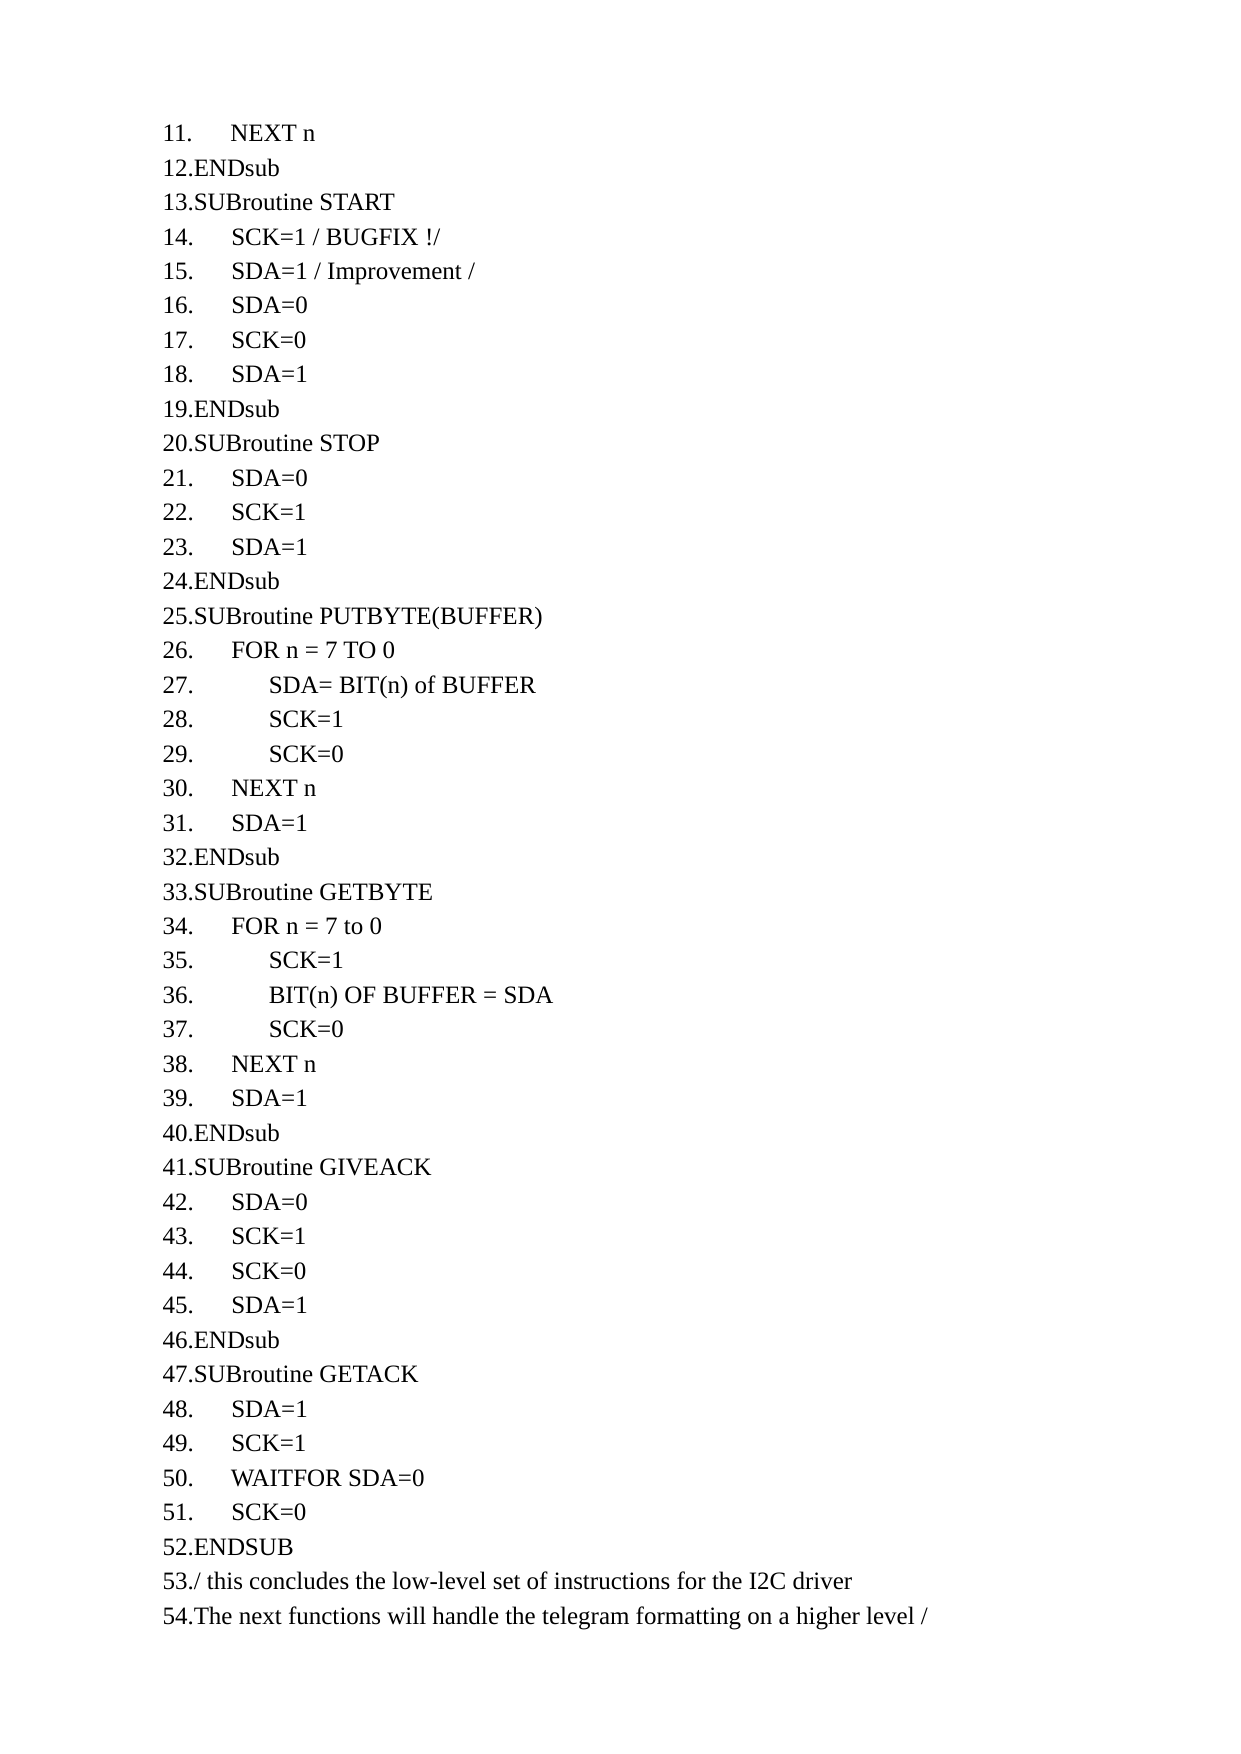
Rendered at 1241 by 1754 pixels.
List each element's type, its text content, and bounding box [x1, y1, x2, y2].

list SDA= BIT(n) of BUFFER [162, 670, 1122, 698]
list SUBroutine GIVEACK [162, 1152, 1122, 1181]
list SDA=1 [162, 1290, 1122, 1319]
list ENDsub [162, 566, 1122, 595]
list ENDsub [162, 1325, 1122, 1354]
list SUBroutine GETACK [162, 1359, 1122, 1388]
list ENDsub [162, 394, 1122, 423]
list ENDsub [162, 842, 1122, 871]
list SDA=1 / Improvement / [162, 256, 1122, 285]
list ENDsub [162, 153, 1122, 181]
list SUBroutine GETBYTE [162, 877, 1122, 905]
list SCK=0 [162, 739, 1122, 767]
list SDA=0 [162, 1187, 1122, 1216]
list SCK=0 [162, 1256, 1122, 1285]
list SCK=1 [162, 704, 1122, 733]
list SDA=0 [162, 291, 1122, 319]
list FOR n = 7 TO 0 [162, 635, 1122, 664]
list WAITFOR SDA=0 [162, 1463, 1122, 1492]
list SCK=1 [162, 497, 1122, 526]
list ENDsub [162, 1118, 1122, 1147]
list FOR n = 7 to 0 [162, 911, 1122, 940]
list / this concludes the low-level set of instructions for the I2C driver [162, 1566, 1122, 1595]
list SCK=0 [162, 1497, 1122, 1526]
list The next functions will handle the telegram formatting on a higher level / [162, 1601, 1122, 1629]
list SUBroutine STOP [162, 428, 1122, 457]
list SCK=0 [162, 1014, 1122, 1043]
list BIT(n) OF BUFFER = SDA [162, 980, 1122, 1009]
list NEXT n [162, 773, 1122, 802]
list SDA=1 [162, 532, 1122, 561]
list SCK=1 [162, 1221, 1122, 1250]
list SCK=1 [162, 1428, 1122, 1457]
list SCK=0 [162, 325, 1122, 354]
list SCK=1 / BUGFIX !/ [162, 222, 1122, 250]
list SDA=1 [162, 1394, 1122, 1423]
list SUBroutine PUTBYTE(BUFFER) [162, 601, 1122, 629]
list SDA=1 [162, 359, 1122, 388]
list SDA=1 [162, 808, 1122, 836]
list SCK=1 [162, 946, 1122, 974]
list NEXT n [162, 118, 1122, 147]
list SDA=0 [162, 463, 1122, 492]
list SUBroutine START [162, 187, 1122, 216]
list SDA=1 [162, 1083, 1122, 1112]
list ENDSUB [162, 1532, 1122, 1561]
list NEXT n [162, 1049, 1122, 1078]
